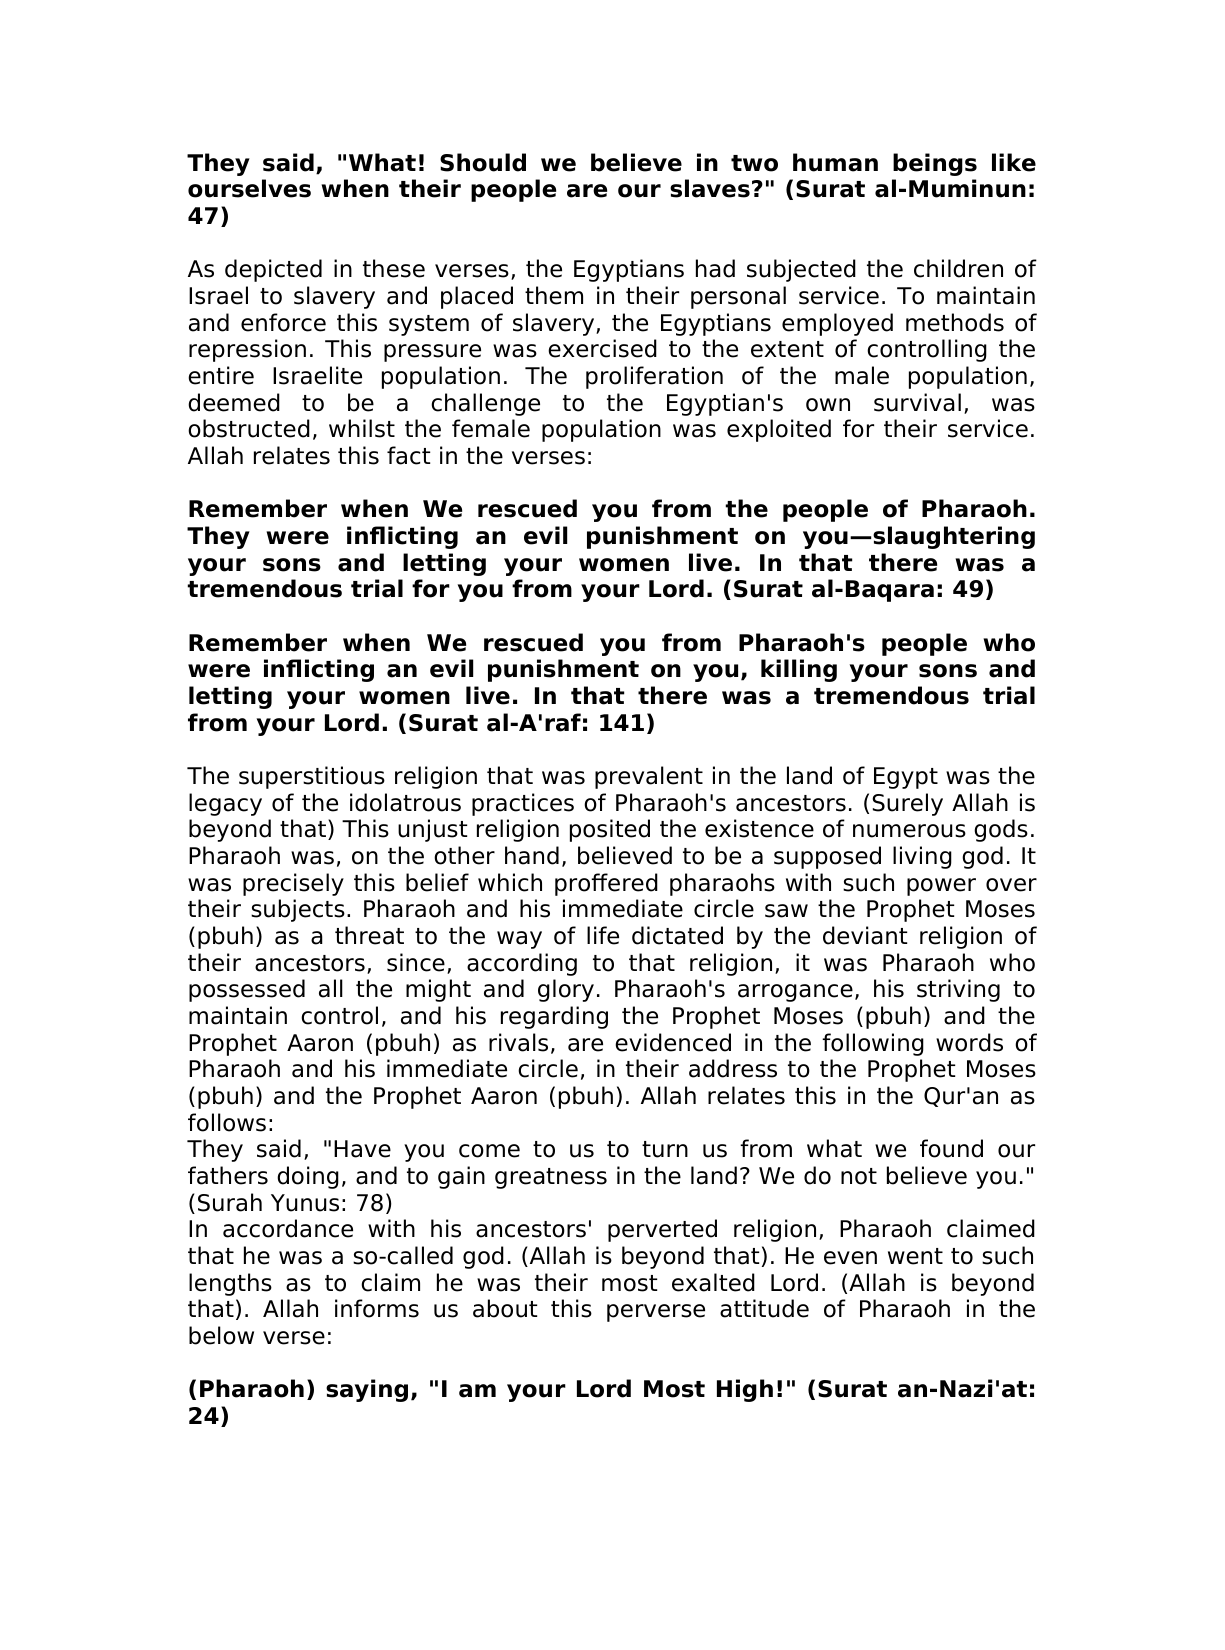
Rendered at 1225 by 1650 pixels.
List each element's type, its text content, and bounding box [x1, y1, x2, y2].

text As depicted in these verses, the Egyptians had subjected the children of Israel to slavery and placed them in their personal service. To maintain and enforce this system of slavery, the Egyptians employed methods of repression. This pressure was exercised to the extent of controlling the entire Israelite population. The proliferation of the male population, deemed to be a challenge to the Egyptian's own survival, was obstructed, whilst the female population was exploited for their service. Allah relates this fact in the verses: [187, 257, 1037, 470]
text They said, "Have you come to us to turn us from what we found our fathers doing, and to gain greatness in the land? We do not believe you." (Surah Yunus: 78) [187, 1137, 1037, 1217]
text The superstitious religion that was prevalent in the land of Egypt was the legacy of the idolatrous practices of Pharaoh's ancestors. (Surely Allah is beyond that) This unjust religion posited the existence of numerous gods. Pharaoh was, on the other hand, believed to be a supposed living god. It was precisely this belief which proffered pharaohs with such power over their subjects. Pharaoh and his immediate circle saw the Prophet Moses (pbuh) as a threat to the way of life dictated by the deviant religion of their ancestors, since, according to that religion, it was Pharaoh who possessed all the might and glory. Pharaoh's arrogance, his striving to maintain control, and his regarding the Prophet Moses (pbuh) and the Prophet Aaron (pbuh) as rivals, are evidenced in the following words of Pharaoh and his immediate circle, in their address to the Prophet Moses (pbuh) and the Prophet Aaron (pbuh). Allah relates this in the Qur'an as follows: [187, 763, 1037, 1137]
text Remember when We rescued you from Pharaoh's people who were inflicting an evil punishment on you, killing your sons and letting your women live. In that there was a tremendous trial from your Lord. (Surat al-A'raf: 141) [187, 630, 1037, 737]
text Remember when We rescued you from the people of Pharaoh. They were inflicting an evil punishment on you—slaughtering your sons and letting your women live. In that there was a tremendous trial for you from your Lord. (Surat al-Baqara: 49) [187, 497, 1037, 603]
text In accordance with his ancestors' perverted religion, Pharaoh claimed that he was a so-called god. (Allah is beyond that). He even went to such lengths as to claim he was their most exalted Lord. (Allah is beyond that). Allah informs us about this perverse attitude of Pharaoh in the below verse: [187, 1217, 1037, 1350]
text They said, "What! Should we believe in two human beings like ourselves when their people are our slaves?" (Surat al-Muminun: 47) [187, 150, 1037, 230]
text (Pharaoh) saying, "I am your Lord Most High!" (Surat an-Nazi'at: 24) [187, 1377, 1037, 1430]
